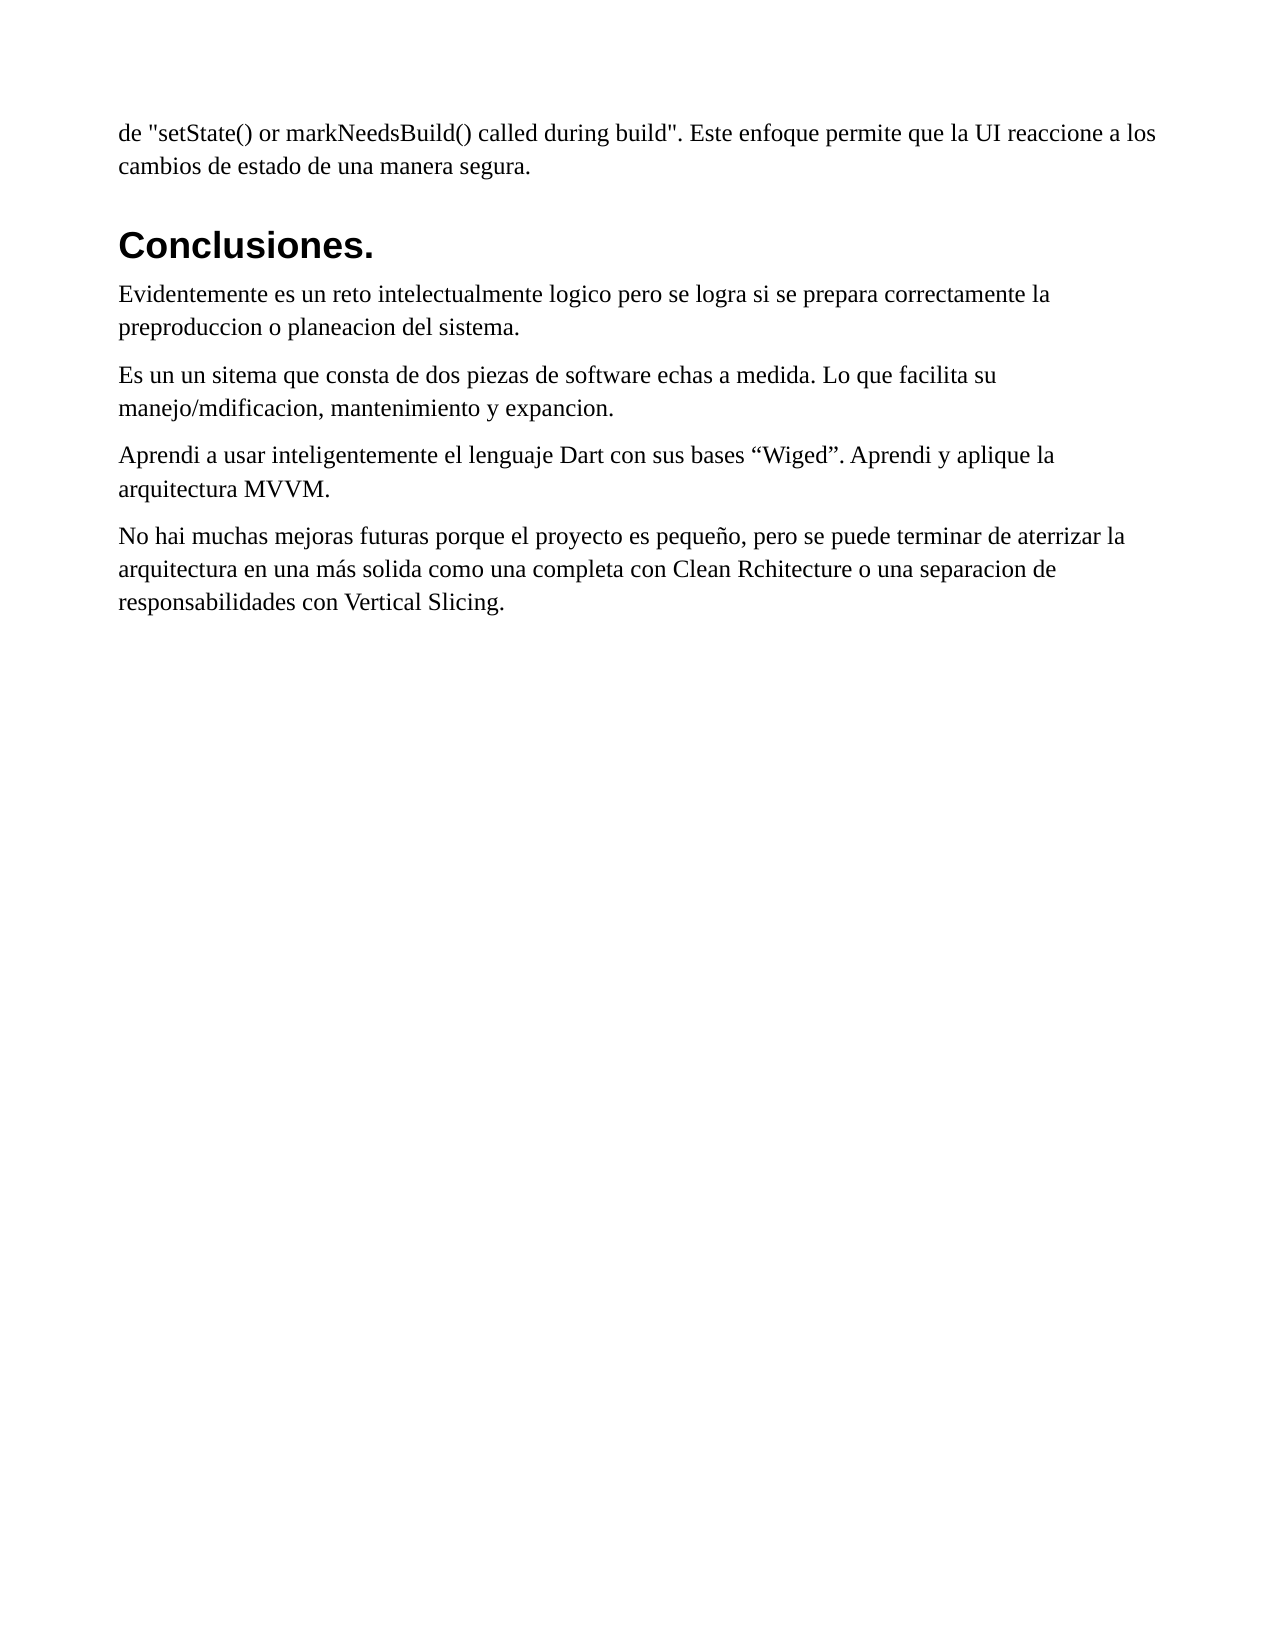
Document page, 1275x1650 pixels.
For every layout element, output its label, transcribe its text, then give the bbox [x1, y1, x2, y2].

text Es un un sitema que consta de dos piezas de software echas a medida. Lo que facilita su manejo/mdificacion, mantenimiento y expancion. [118, 360, 1157, 422]
text de "setState() or markNeedsBuild() called during build". Este enfoque permite que la UI reaccione a los cambios de estado de una manera segura. [118, 118, 1157, 180]
text No hai muchas mejoras futuras porque el proyecto es pequeño, pero se puede terminar de aterrizar la arquitectura en una más solida como una completa con Clean Rchitecture o una separacion de responsabilidades con Vertical Slicing. [118, 521, 1157, 616]
subtitle Conclusiones. [118, 224, 1157, 267]
text Aprendi a usar inteligentemente el lenguaje Dart con sus bases “Wiged”. Aprendi y aplique la arquitectura MVVM. [118, 441, 1157, 502]
text Evidentemente es un reto intelectualmente logico pero se logra si se prepara correctamente la preproduccion o planeacion del sistema. [118, 279, 1157, 341]
